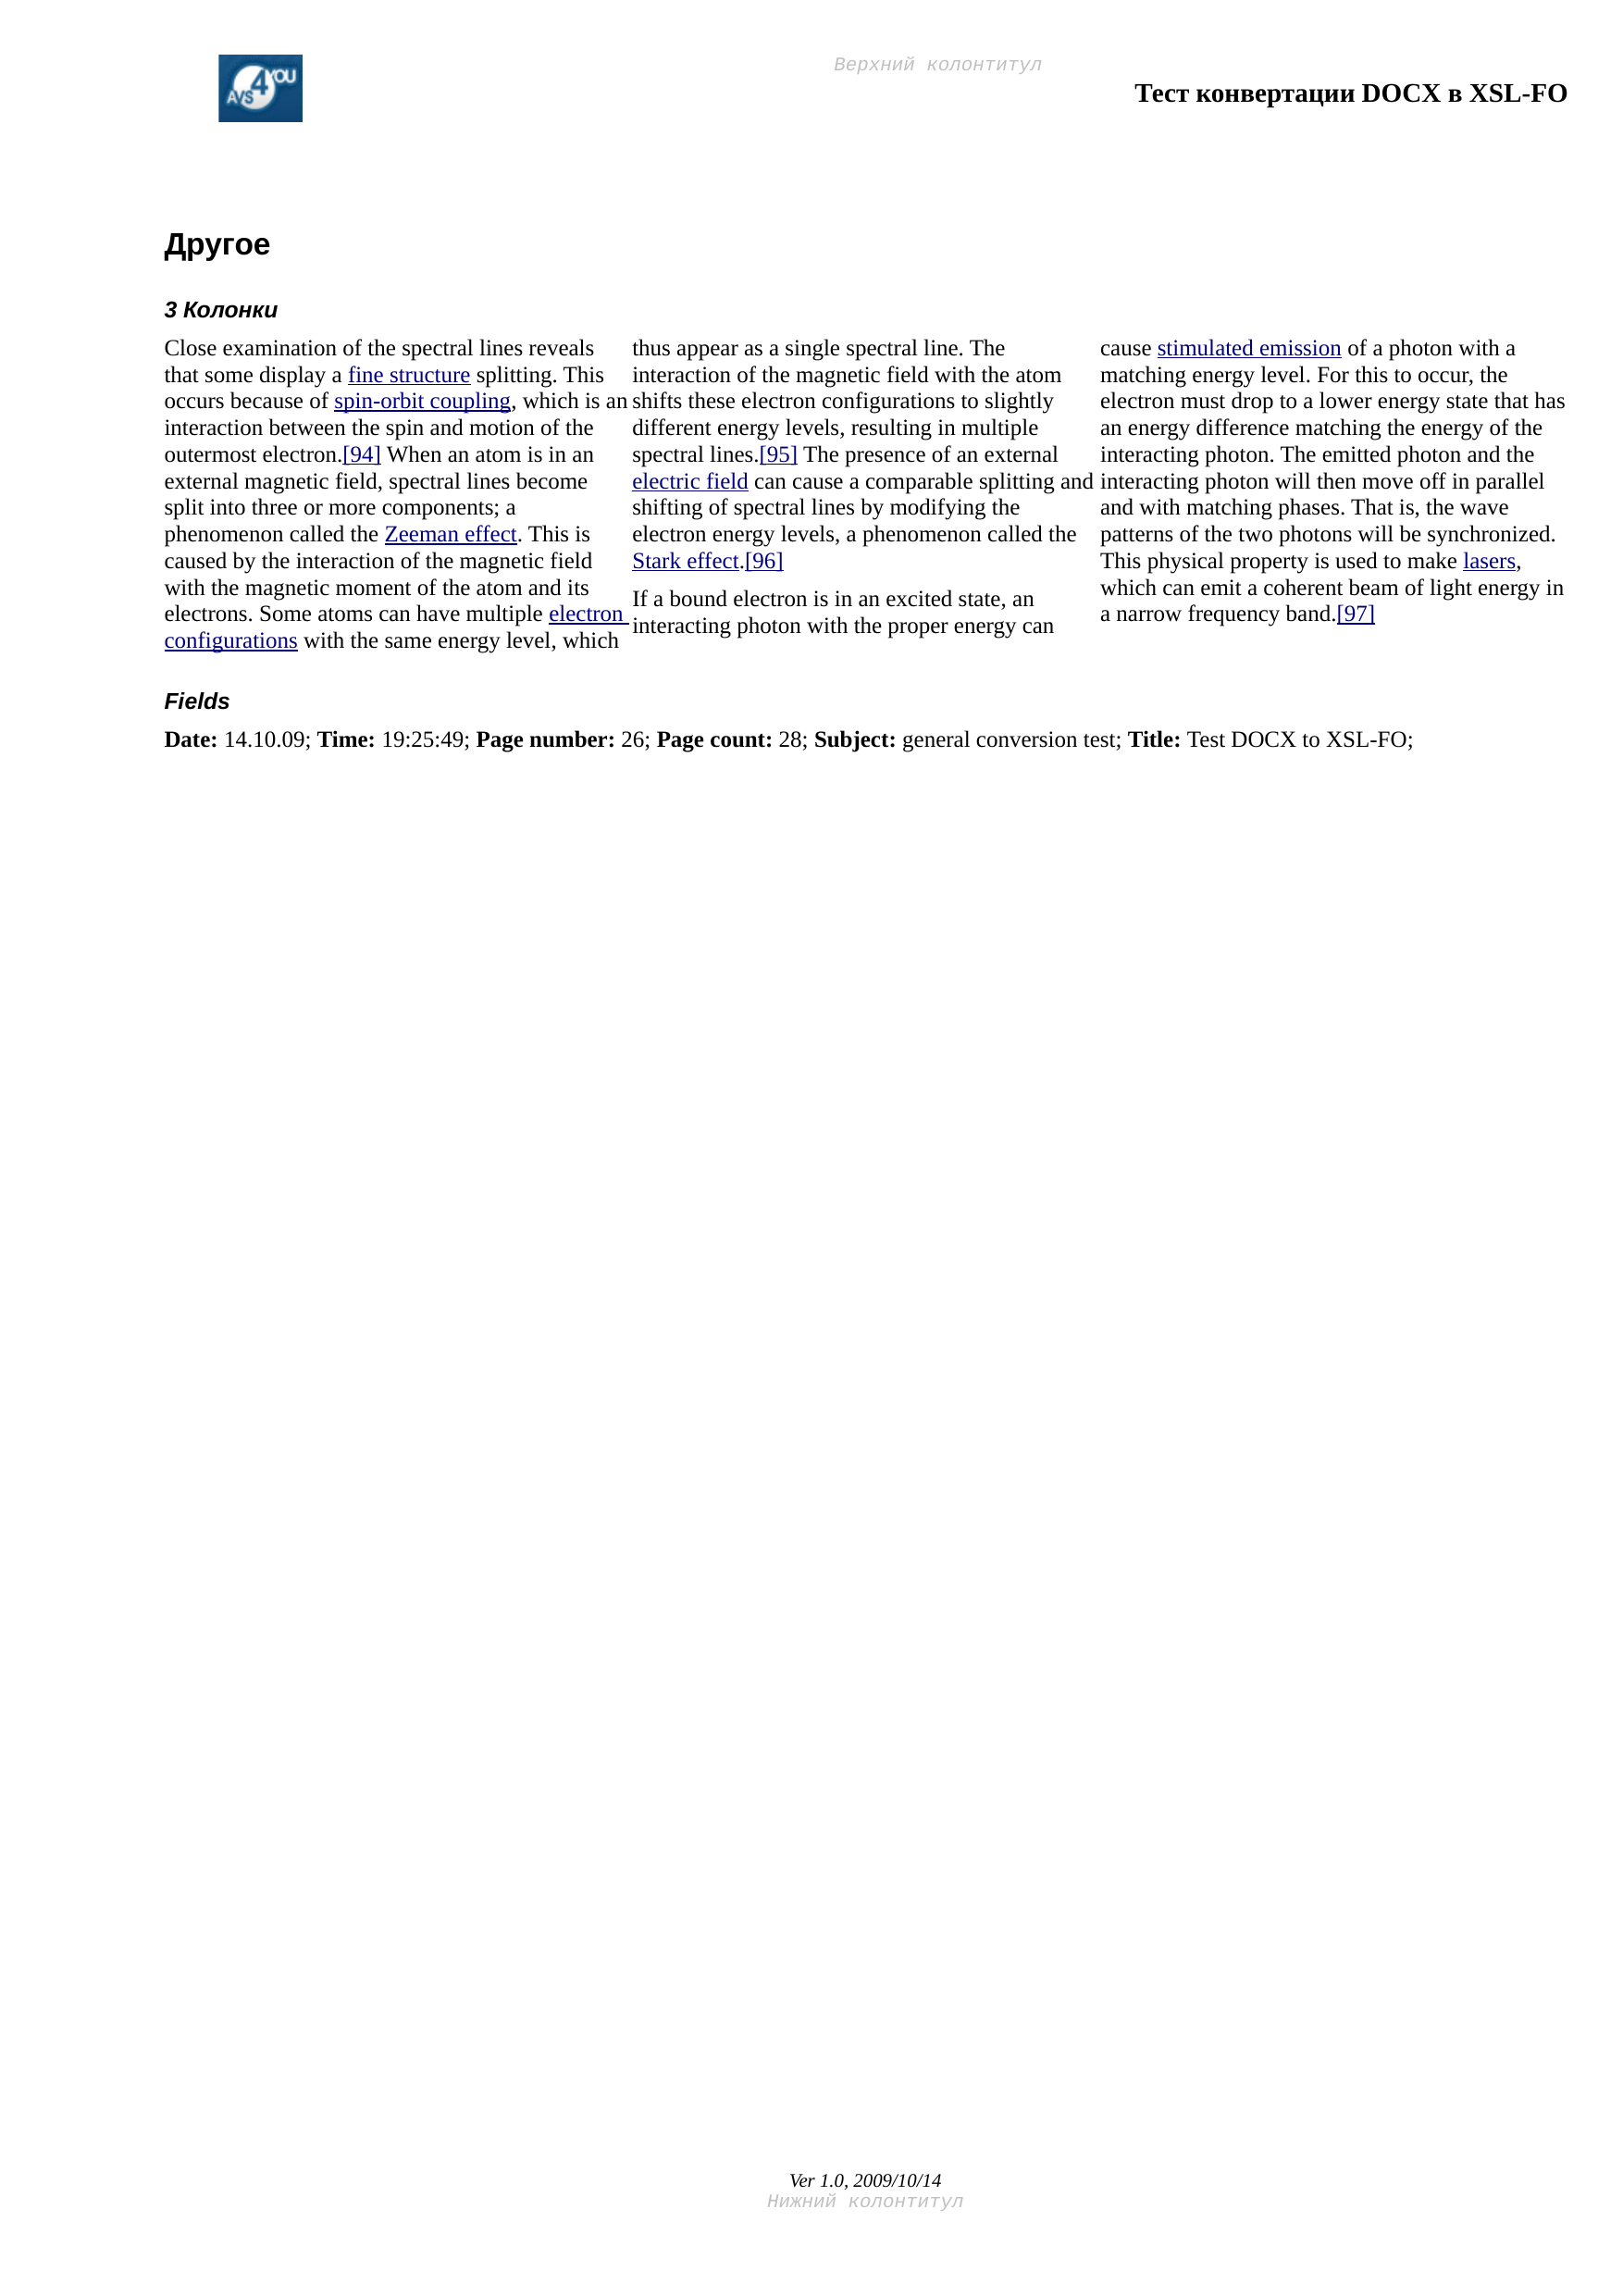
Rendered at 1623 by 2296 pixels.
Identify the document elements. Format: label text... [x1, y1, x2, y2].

subtitle Fields [164, 688, 1568, 714]
text Close examination of the spectral lines reveals that some display a fine structure splitting. This occurs because of spin-orbit coupling, which is an interaction between the spin and motion of the outermost electron.[94] When an atom is in an external magnetic field, spectral lines become split into three or more components; a phenomenon called the Zeeman effect. This is caused by the interaction of the magnetic field with the magnetic moment of the atom and its electrons. Some atoms can have multiple electron configurations with the same energy level, which thus appear as a single spectral line. The interaction of the magnetic field with the atom shifts these electron configurations to slightly different energy levels, resulting in multiple spectral lines.[95] The presence of an external electric field can cause a comparable splitting and shifting of spectral lines by modifying the electron energy levels, a phenomenon called the Stark effect.[96] [164, 334, 1100, 653]
text If a bound electron is in an excited state, an interacting photon with the proper energy can cause stimulated emission of a photon with a matching energy level. For this to occur, the electron must drop to a lower energy state that has an energy difference matching the energy of the interacting photon. The emitted photon and the interacting photon will then move off in parallel and with matching phases. That is, the wave patterns of the two photons will be synchronized. This physical property is used to make lasers, which can emit a coherent beam of light energy in a narrow frequency band.[97] [632, 334, 1568, 639]
text Date: 14.10.09; Time: 19:25:50; Page number: 26; Page count: 28; Subject: general conversion test; Title: Test DOCX to XSL-FO; [164, 726, 1568, 752]
subtitle 3 Колонки [164, 296, 1568, 322]
subtitle Другое [164, 226, 1568, 261]
